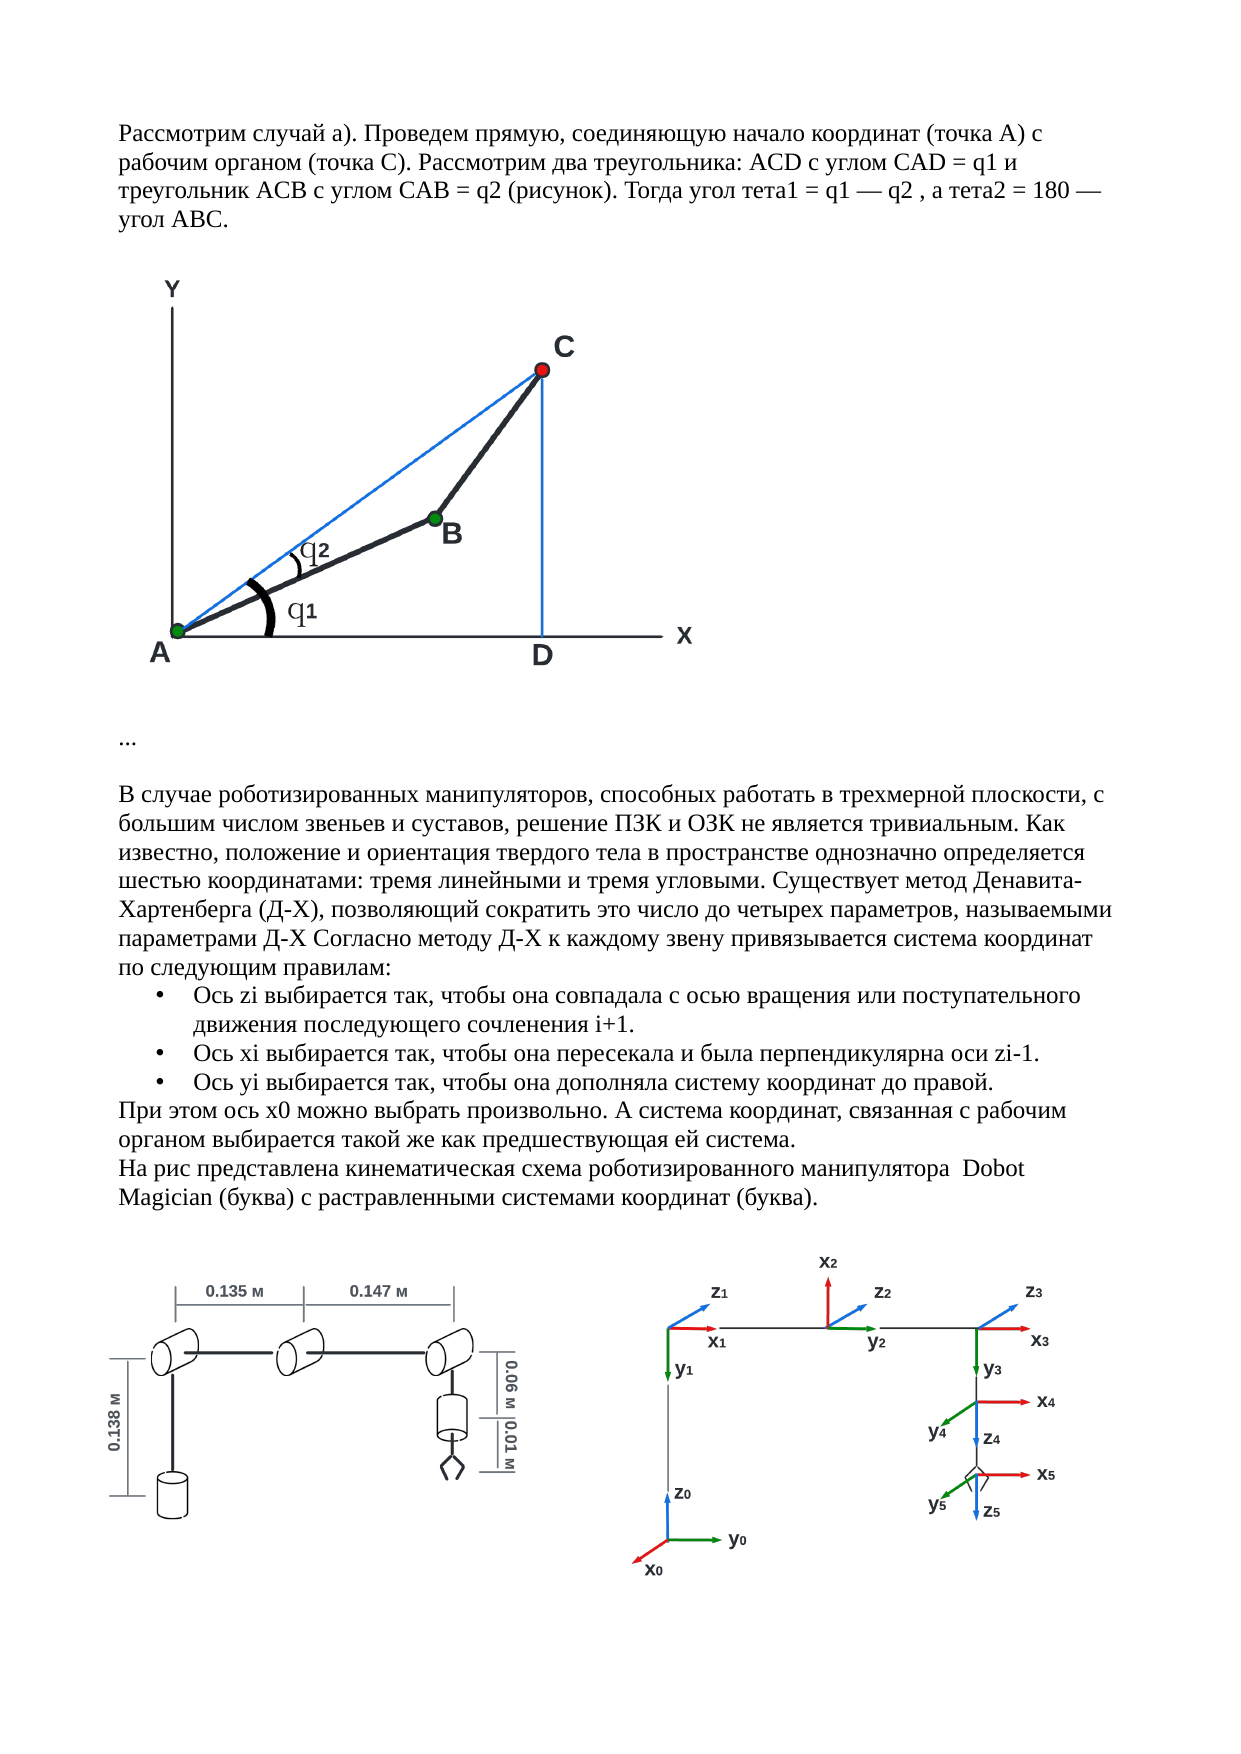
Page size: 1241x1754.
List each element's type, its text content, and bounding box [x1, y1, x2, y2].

picture [116, 251, 728, 693]
text При этом ось x0 можно выбрать произвольно. А система координат, связанная с рабочим органом выбирается такой же как предшествующая ей система. [118, 1096, 1122, 1153]
text Рассмотрим случай а). Проведем прямую, соединяющую начало координат (точка А) с рабочим органом (точка С). Рассмотрим два треугольника: ACD с углом CAD = q1 и треугольник ACB с углом CAB = q2 (рисунок). Тогда угол тета1 = q1 — q2 , а тета2 = 180 — угол АВС. [118, 118, 1122, 233]
text ... [118, 722, 1122, 751]
text На рис представлена кинематическая схема роботизированного манипулятора Dobot Magician (буква) с растравленными системами координат (буква). [118, 1153, 1122, 1211]
text В случае роботизированных манипуляторов, способных работать в трехмерной плоскости, с большим числом звеньев и суставов, решение ПЗК и ОЗК не является тривиальным. Как известно, положение и ориентация твердого тела в пространстве однозначно определяется шестью координатами: тремя линейными и тремя угловыми. Существует метод Денавита-Хартенберга (Д-Х), позволяющий сократить это число до четырех параметров, называемыми параметрами Д-Х Согласно методу Д-Х к каждому звену привязывается система координат по следующим правилам: [118, 779, 1122, 981]
list Ось yi выбирается так, чтобы она дополняла систему координат до правой. [156, 1067, 1122, 1096]
picture [623, 1238, 1073, 1596]
list Ось xi выбирается так, чтобы она пересекала и была перпендикулярна оси zi-1. [156, 1038, 1122, 1067]
picture [92, 1269, 533, 1531]
list Ось zi выбирается так, чтобы она совпадала с осью вращения или поступательного движения последующего сочленения i+1. [156, 981, 1122, 1038]
